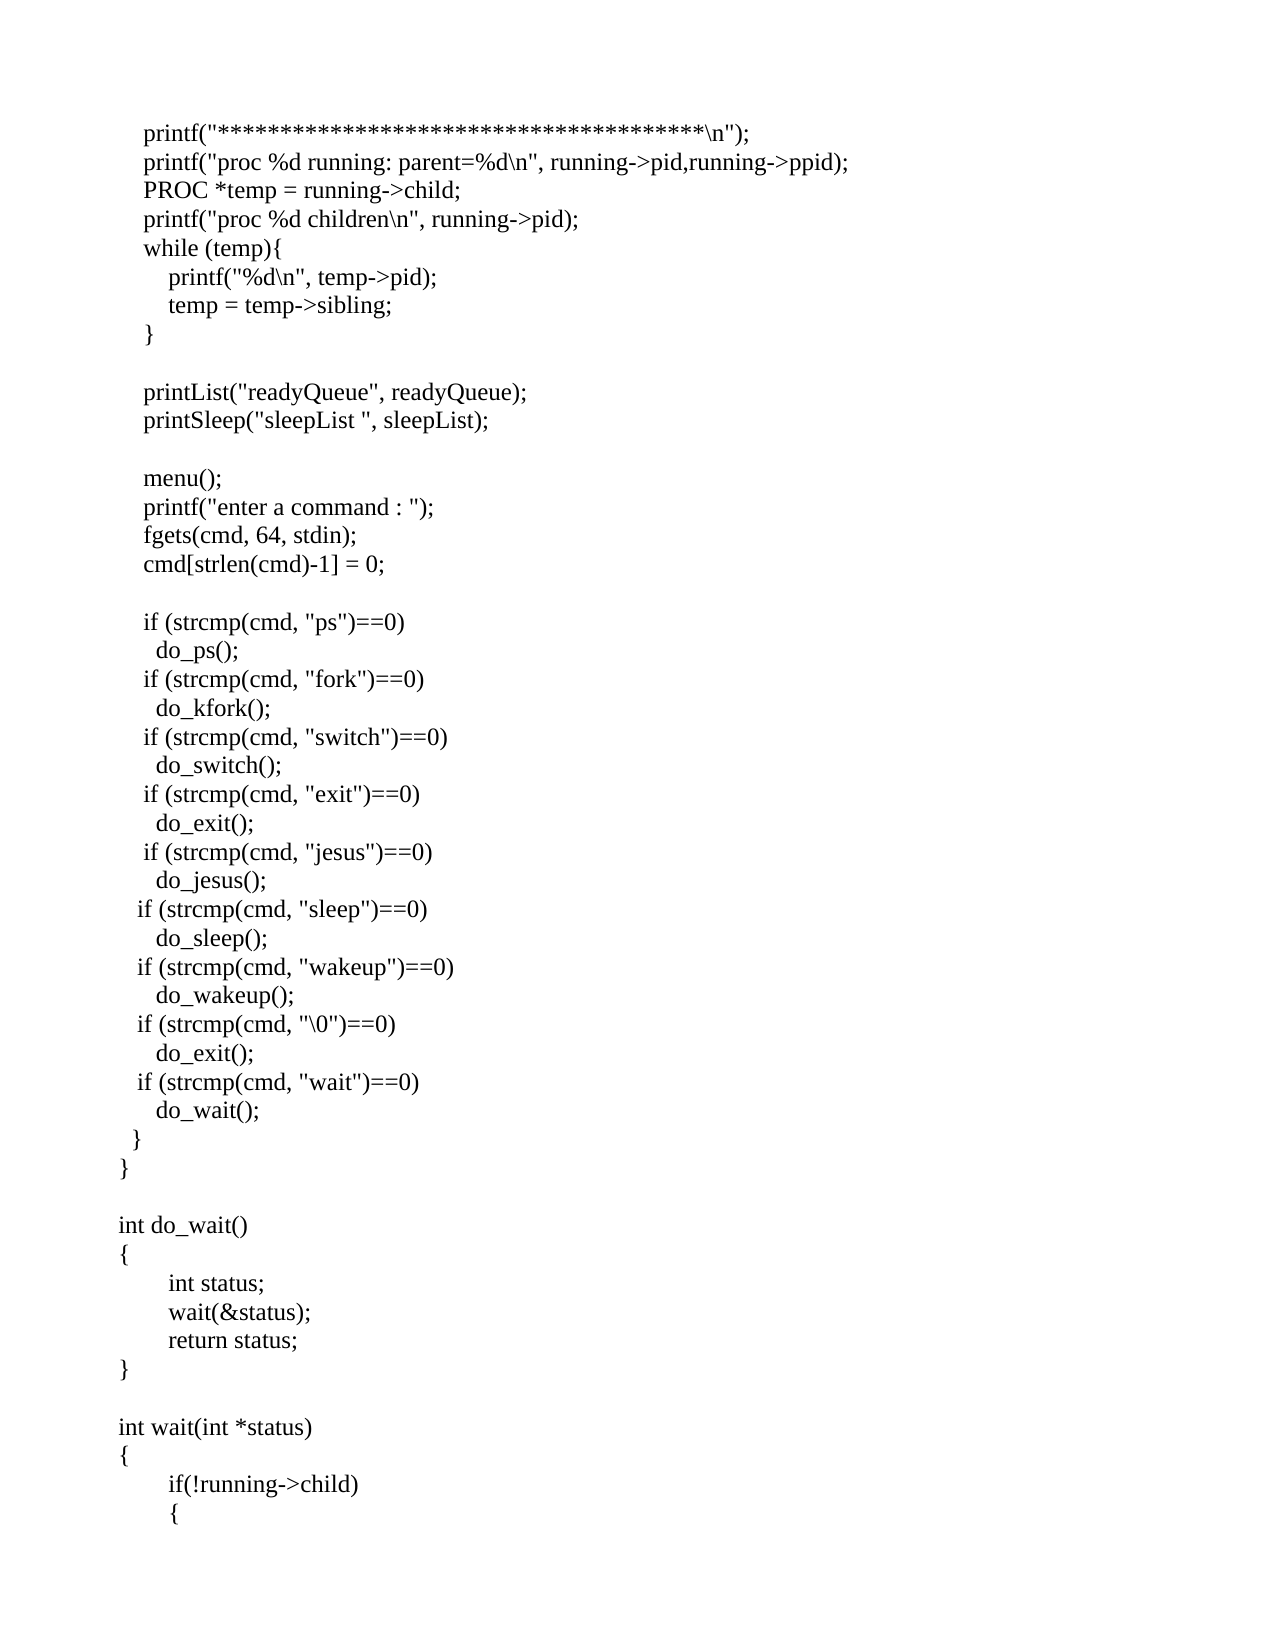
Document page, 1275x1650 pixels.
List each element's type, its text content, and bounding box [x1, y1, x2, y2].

text if (strcmp(cmd, "wait")==0) [118, 1067, 1157, 1096]
text printf("%d\n", temp->pid); [118, 262, 1157, 291]
text PROC *temp = running->child; [118, 176, 1157, 204]
text if (strcmp(cmd, "jesus")==0) [118, 837, 1157, 866]
text do_switch(); [118, 751, 1157, 779]
text if (strcmp(cmd, "fork")==0) [118, 664, 1157, 693]
text } [118, 1124, 1157, 1153]
text temp = temp->sibling; [118, 291, 1157, 319]
text printf("***************************************\n"); [118, 118, 1157, 147]
text if(!running->child) [118, 1469, 1157, 1498]
text printList("readyQueue", readyQueue); [118, 377, 1157, 406]
text do_wait(); [118, 1096, 1157, 1124]
text wait(&status); [118, 1297, 1157, 1326]
text if (strcmp(cmd, "exit")==0) [118, 779, 1157, 808]
text do_exit(); [118, 1038, 1157, 1067]
text return status; [118, 1326, 1157, 1354]
text menu(); [118, 463, 1157, 492]
text printSleep("sleepList ", sleepList); [118, 406, 1157, 434]
text if (strcmp(cmd, "switch")==0) [118, 722, 1157, 751]
text if (strcmp(cmd, "sleep")==0) [118, 894, 1157, 923]
text do_wakeup(); [118, 981, 1157, 1009]
text if (strcmp(cmd, "wakeup")==0) [118, 952, 1157, 981]
text while (temp){ [118, 233, 1157, 262]
text do_ps(); [118, 636, 1157, 664]
text cmd[strlen(cmd)-1] = 0; [118, 549, 1157, 578]
text fgets(cmd, 64, stdin); [118, 521, 1157, 549]
text { [118, 1498, 1157, 1527]
text } [118, 1153, 1157, 1182]
text int status; [118, 1268, 1157, 1297]
text do_kfork(); [118, 693, 1157, 722]
text printf("enter a command : "); [118, 492, 1157, 521]
text int do_wait() [118, 1211, 1157, 1239]
text { [118, 1239, 1157, 1268]
text } [118, 319, 1157, 348]
text int wait(int *status) [118, 1412, 1157, 1441]
text printf("proc %d running: parent=%d\n", running->pid,running->ppid); [118, 147, 1157, 176]
text } [118, 1354, 1157, 1383]
text if (strcmp(cmd, "ps")==0) [118, 607, 1157, 636]
text { [118, 1441, 1157, 1469]
text do_exit(); [118, 808, 1157, 837]
text if (strcmp(cmd, "\0")==0) [118, 1009, 1157, 1038]
text printf("proc %d children\n", running->pid); [118, 204, 1157, 233]
text do_jesus(); [118, 866, 1157, 894]
text do_sleep(); [118, 923, 1157, 952]
